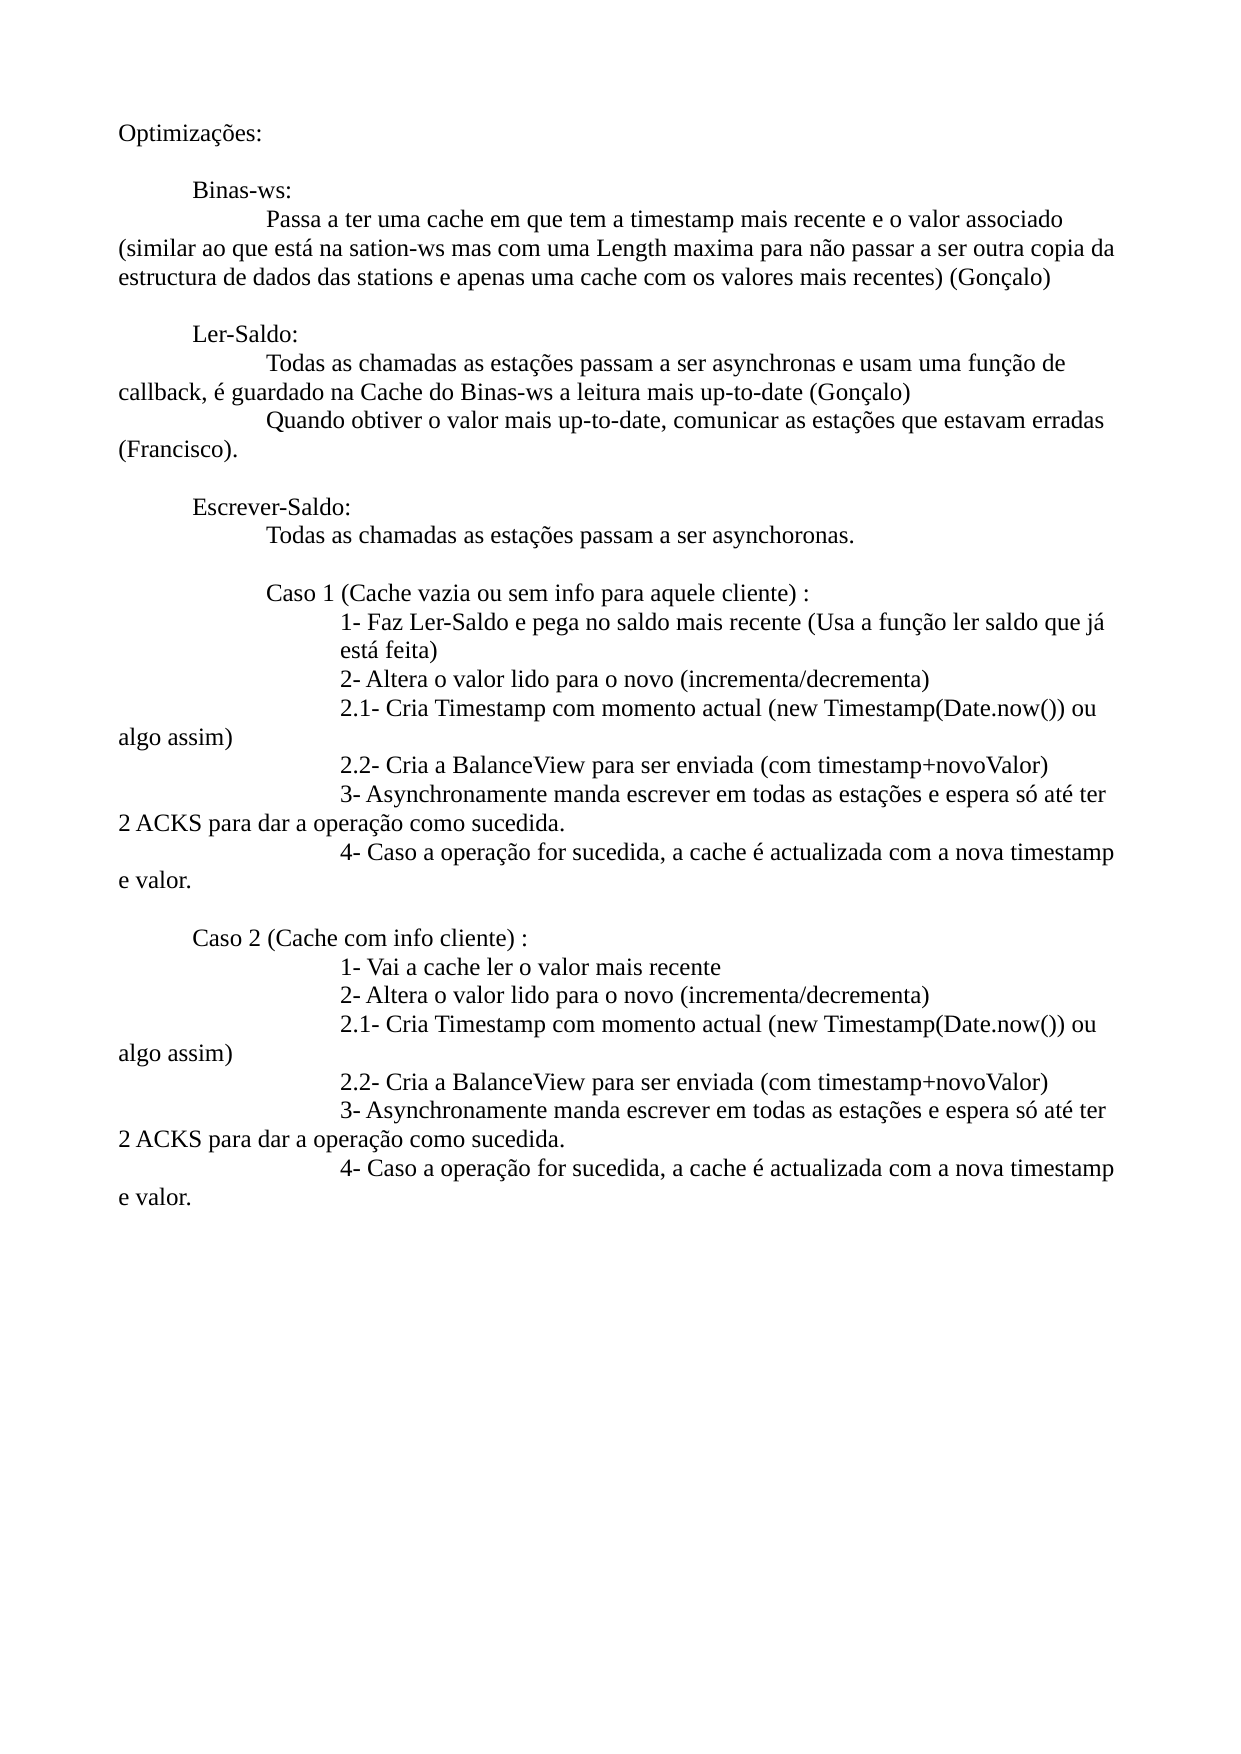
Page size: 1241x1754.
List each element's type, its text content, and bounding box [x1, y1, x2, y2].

text Todas as chamadas as estações passam a ser asynchoronas. [118, 521, 1122, 549]
text 2.1- Cria Timestamp com momento actual (new Timestamp(Date.now()) ou algo assim) [118, 1009, 1122, 1067]
text 2- Altera o valor lido para o novo (incrementa/decrementa) [118, 664, 1122, 693]
text Caso 1 (Cache vazia ou sem info para aquele cliente) : [118, 578, 1122, 607]
text Ler-Saldo: [118, 319, 1122, 348]
text Passa a ter uma cache em que tem a timestamp mais recente e o valor associado (similar ao que está na sation-ws mas com uma Length maxima para não passar a ser outra copia da estructura de dados das stations e apenas uma cache com os valores mais recentes) (Gonçalo) [118, 204, 1122, 291]
text Quando obtiver o valor mais up-to-date, comunicar as estações que estavam erradas (Francisco). [118, 406, 1122, 463]
text 4- Caso a operação for sucedida, a cache é actualizada com a nova timestamp e valor. [118, 1153, 1122, 1211]
text 4- Caso a operação for sucedida, a cache é actualizada com a nova timestamp e valor. [118, 837, 1122, 894]
text Todas as chamadas as estações passam a ser asynchronas e usam uma função de callback, é guardado na Cache do Binas-ws a leitura mais up-to-date (Gonçalo) [118, 348, 1122, 406]
text 3- Asynchronamente manda escrever em todas as estações e espera só até ter 2 ACKS para dar a operação como sucedida. [118, 779, 1122, 837]
text 2- Altera o valor lido para o novo (incrementa/decrementa) [118, 981, 1122, 1009]
text Binas-ws: [118, 176, 1122, 204]
text Optimizações: [118, 118, 1122, 147]
text 2.1- Cria Timestamp com momento actual (new Timestamp(Date.now()) ou algo assim) [118, 693, 1122, 751]
text 1- Faz Ler-Saldo e pega no saldo mais recente (Usa a função ler saldo que já está feita) [118, 607, 1122, 664]
text 2.2- Cria a BalanceView para ser enviada (com timestamp+novoValor) [118, 751, 1122, 779]
text 2.2- Cria a BalanceView para ser enviada (com timestamp+novoValor) [118, 1067, 1122, 1096]
text 1- Vai a cache ler o valor mais recente [118, 952, 1122, 981]
text 3- Asynchronamente manda escrever em todas as estações e espera só até ter 2 ACKS para dar a operação como sucedida. [118, 1096, 1122, 1153]
text Caso 2 (Cache com info cliente) : [118, 923, 1122, 952]
text Escrever-Saldo: [118, 492, 1122, 521]
